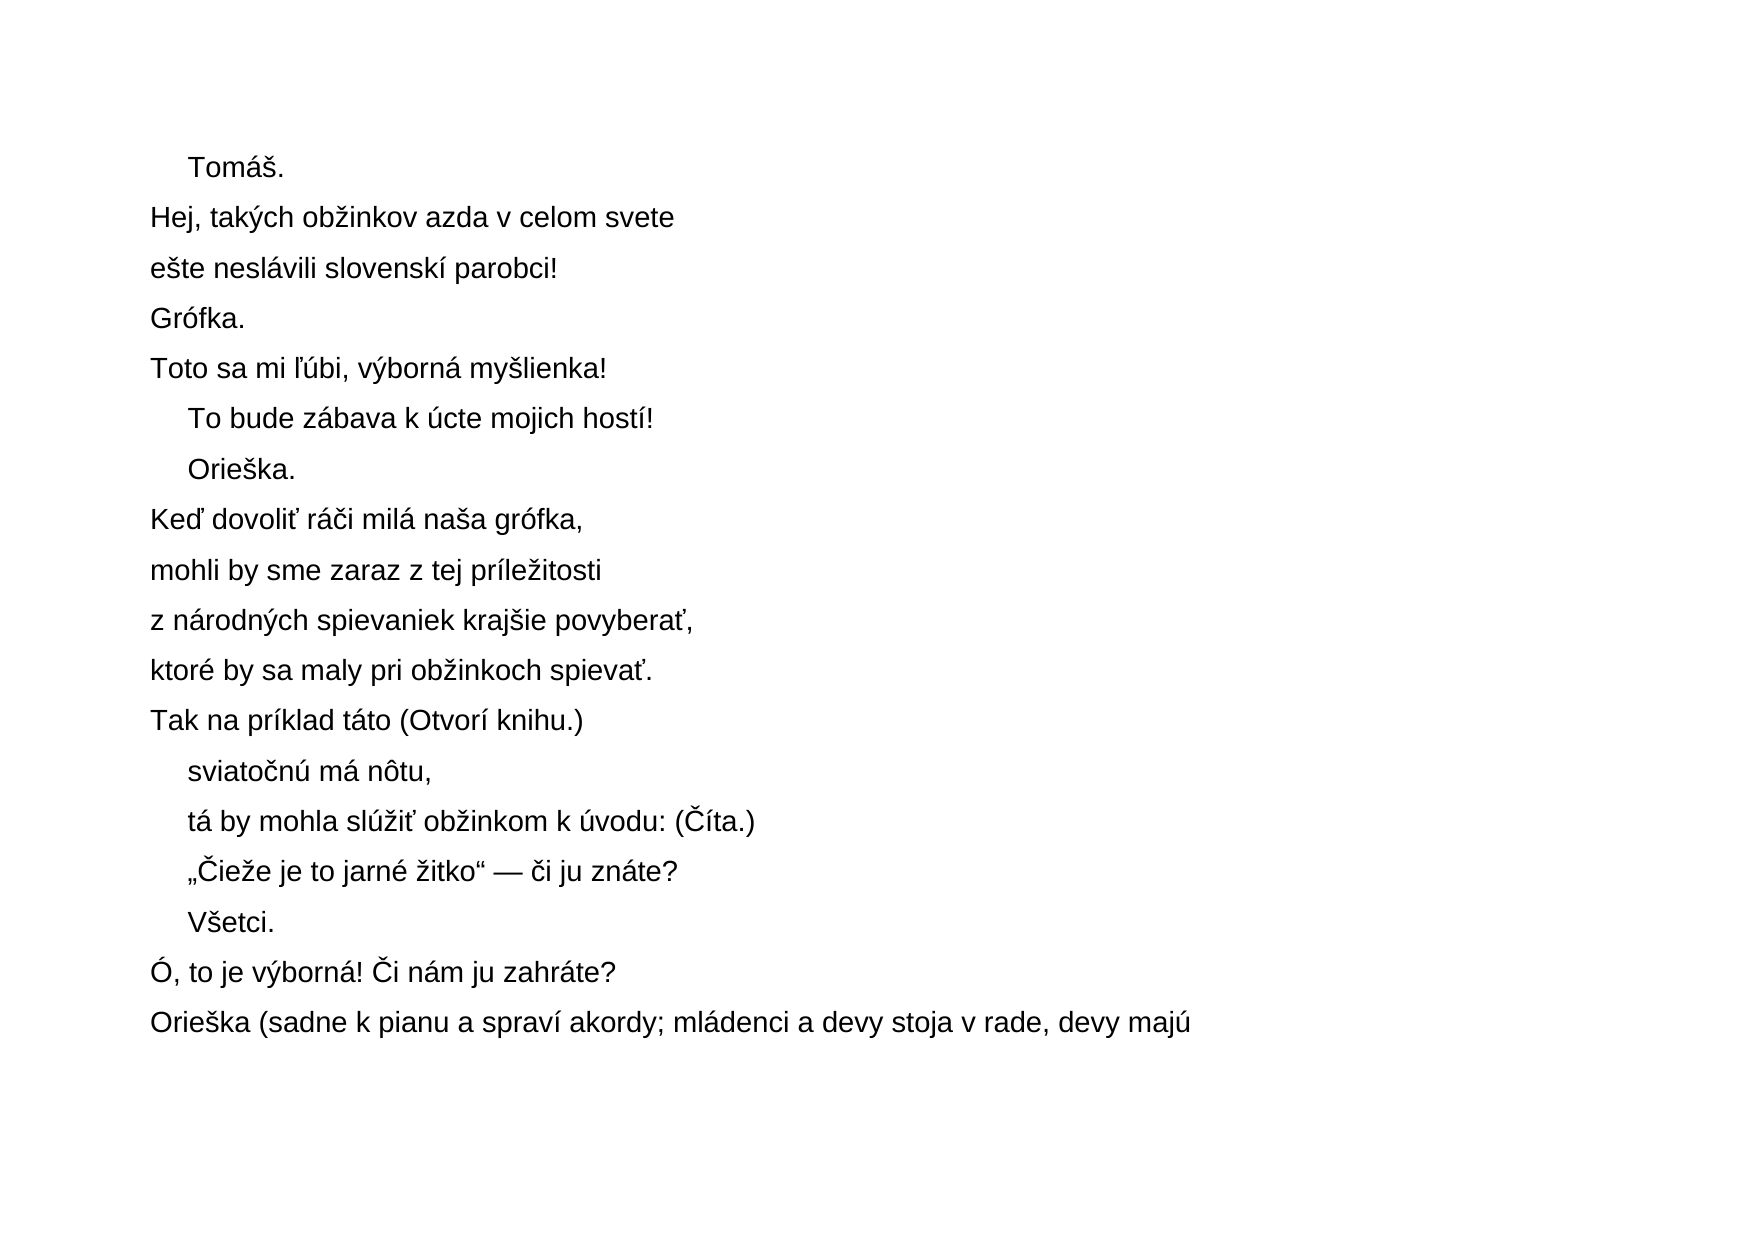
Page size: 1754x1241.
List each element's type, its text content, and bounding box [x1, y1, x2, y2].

text sviatočnú má nôtu, [150, 754, 1243, 787]
text Keď dovoliť ráči milá naša grófka, [150, 502, 1243, 536]
text mohli by sme zaraz z tej príležitosti [150, 552, 1243, 586]
text ktoré by sa maly pri obžinkoch spievať. [150, 653, 1243, 687]
text ešte neslávili slovenskí parobci! [150, 251, 1243, 284]
text Grófka. [150, 301, 1243, 334]
text Orieška (sadne k pianu a spraví akordy; mládenci a devy stoja v rade, devy majú [150, 1005, 1243, 1039]
text Orieška. [150, 452, 1243, 485]
text „Čieže je to jarné žitko“ — či ju znáte? [150, 854, 1243, 888]
text Všetci. [150, 905, 1243, 938]
text Ó, to je výborná! Či nám ju zahráte? [150, 955, 1243, 988]
text tá by mohla slúžiť obžinkom k úvodu: (Číta.) [150, 804, 1243, 838]
text z národných spievaniek krajšie povyberať, [150, 603, 1243, 636]
text To bude zábava k úcte mojich hostí! [150, 402, 1243, 435]
text Hej, takých obžinkov azda v celom svete [150, 200, 1243, 234]
text Toto sa mi ľúbi, výborná myšlienka! [150, 351, 1243, 385]
text Tak na príklad táto (Otvorí knihu.) [150, 703, 1243, 737]
text Tomáš. [150, 150, 1243, 183]
